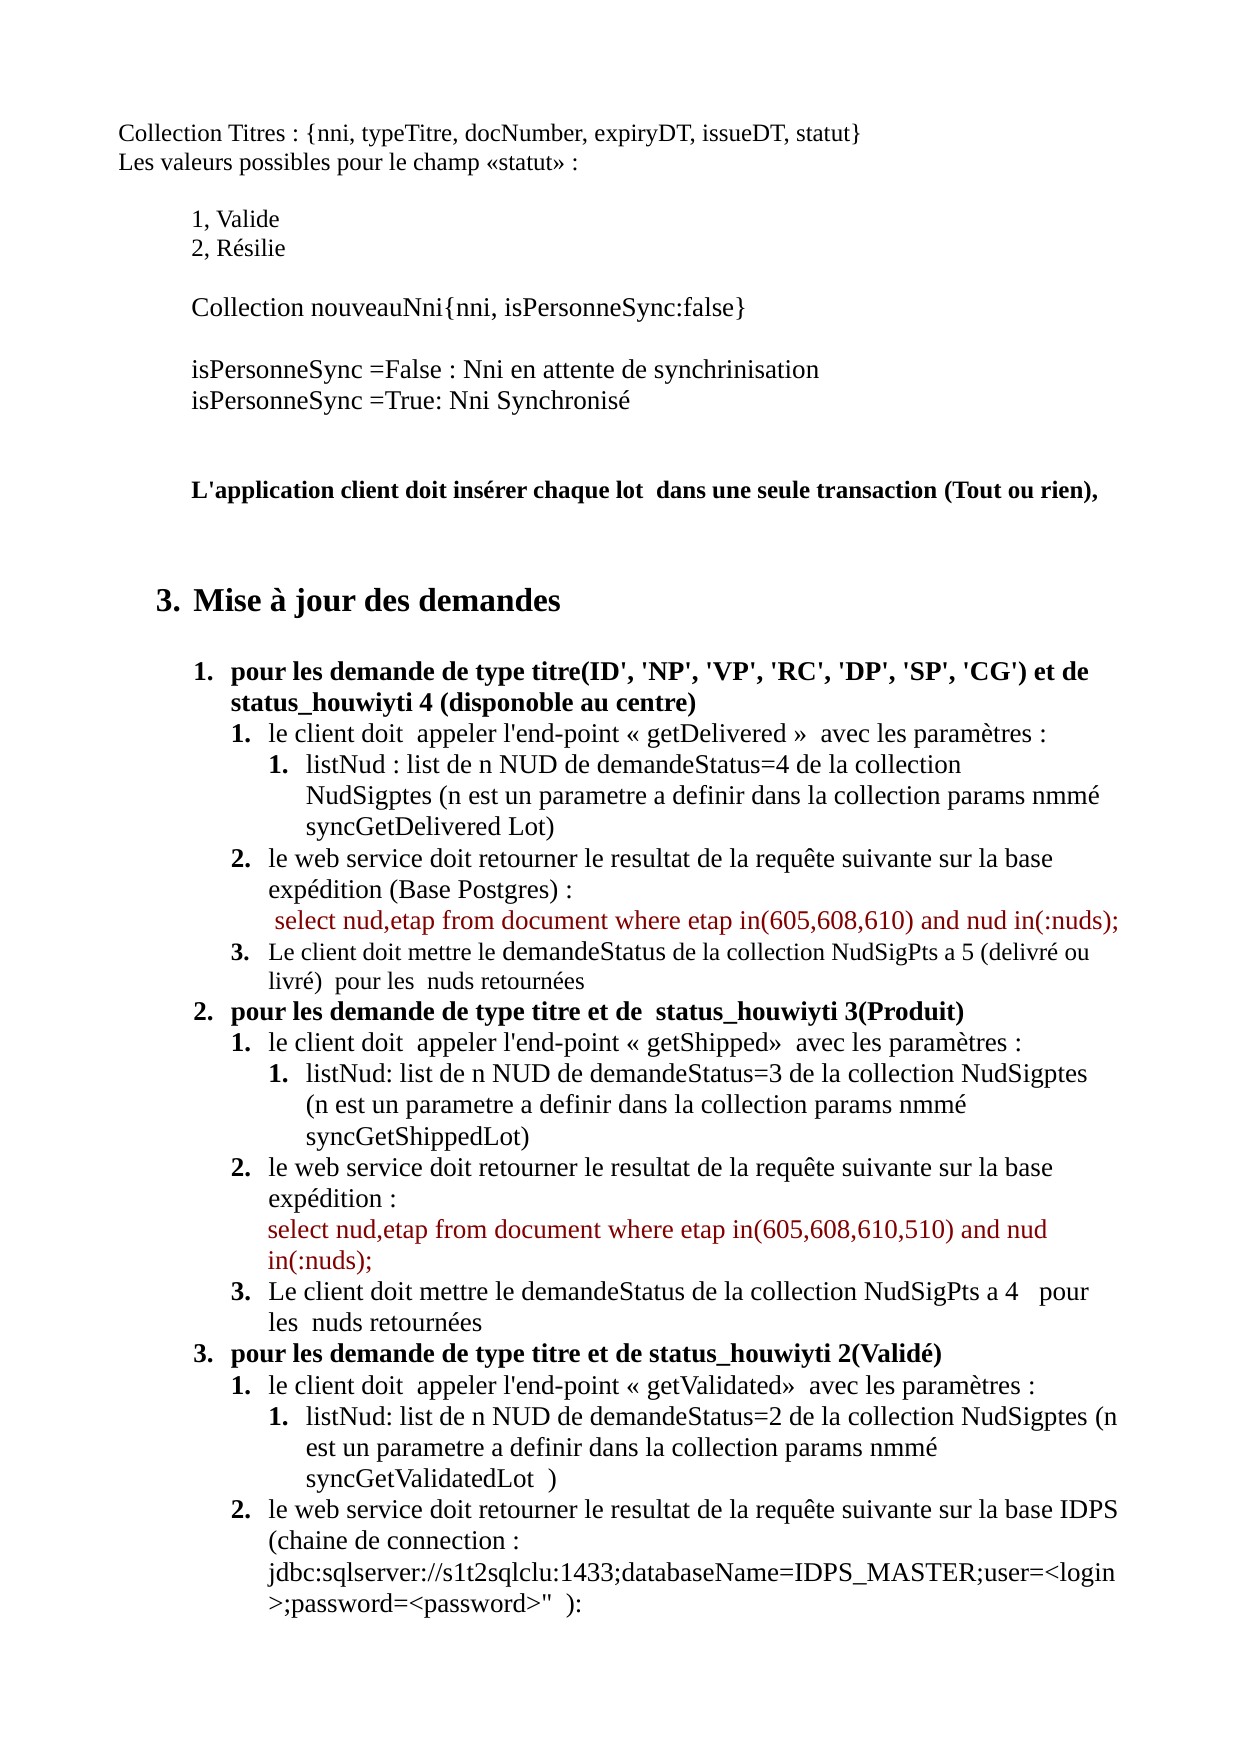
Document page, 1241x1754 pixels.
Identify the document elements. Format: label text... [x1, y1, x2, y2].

list Le client doit mettre le demandeStatus de la collection NudSigPts a 5 (delivré ou livré) pour les nuds retournées [231, 935, 1122, 995]
text isPersonneSync =True: Nni Synchronisé [191, 384, 1122, 415]
list le web service doit retourner le resultat de la requête suivante sur la base expédition : [231, 1151, 1122, 1213]
text isPersonneSync =False : Nni en attente de synchrinisation [191, 353, 1122, 384]
text Les valeurs possibles pour le champ «statut» : [118, 147, 1122, 176]
text select nud,etap from document where etap in(605,608,610) and nud in(:nuds); [274, 904, 1122, 935]
list le client doit appeler l'end-point « getDelivered » avec les paramètres : [231, 717, 1122, 748]
list le client doit appeler l'end-point « getShipped» avec les paramètres : [231, 1026, 1122, 1057]
text 1, Valide [191, 204, 1122, 233]
text select nud,etap from document where etap in(605,608,610,510) and nud in(:nuds); [267, 1213, 1122, 1275]
text 2, Résilie [191, 233, 1122, 262]
list listNud: list de n NUD de demandeStatus=2 de la collection NudSigptes (n est un parametre a definir dans la collection params nmmé syncGetValidatedLot ) [268, 1400, 1122, 1493]
list Mise à jour des demandes [156, 581, 1122, 619]
list pour les demande de type titre et de status_houwiyti 2(Validé) [193, 1338, 1122, 1369]
list listNud: list de n NUD de demandeStatus=3 de la collection NudSigptes (n est un parametre a definir dans la collection params nmmé syncGetShippedLot) [268, 1057, 1122, 1151]
list le web service doit retourner le resultat de la requête suivante sur la base expédition (Base Postgres) : [231, 842, 1122, 904]
list le web service doit retourner le resultat de la requête suivante sur la base IDPS (chaine de connection : jdbc:sqlserver://s1t2sqlclu:1433;databaseName=IDPS_MASTER;user=<login>;password=<password>" ): [231, 1493, 1122, 1618]
text Collection Titres : {nni, typeTitre, docNumber, expiryDT, issueDT, statut} [118, 118, 1122, 147]
list le client doit appeler l'end-point « getValidated» avec les paramètres : [231, 1369, 1122, 1400]
list pour les demande de type titre et de status_houwiyti 3(Produit) [193, 995, 1122, 1026]
list pour les demande de type titre(ID', 'NP', 'VP', 'RC', 'DP', 'SP', 'CG') et de status_houwiyti 4 (disponoble au centre) [193, 655, 1122, 717]
text Collection nouveauNni{nni, isPersonneSync:false} [191, 291, 1122, 322]
text L'application client doit insérer chaque lot dans une seule transaction (Tout ou rien), [191, 475, 1122, 504]
list listNud : list de n NUD de demandeStatus=4 de la collection NudSigptes (n est un parametre a definir dans la collection params nmmé syncGetDelivered Lot) [268, 748, 1122, 842]
list Le client doit mettre le demandeStatus de la collection NudSigPts a 4 pour les nuds retournées [231, 1275, 1122, 1338]
